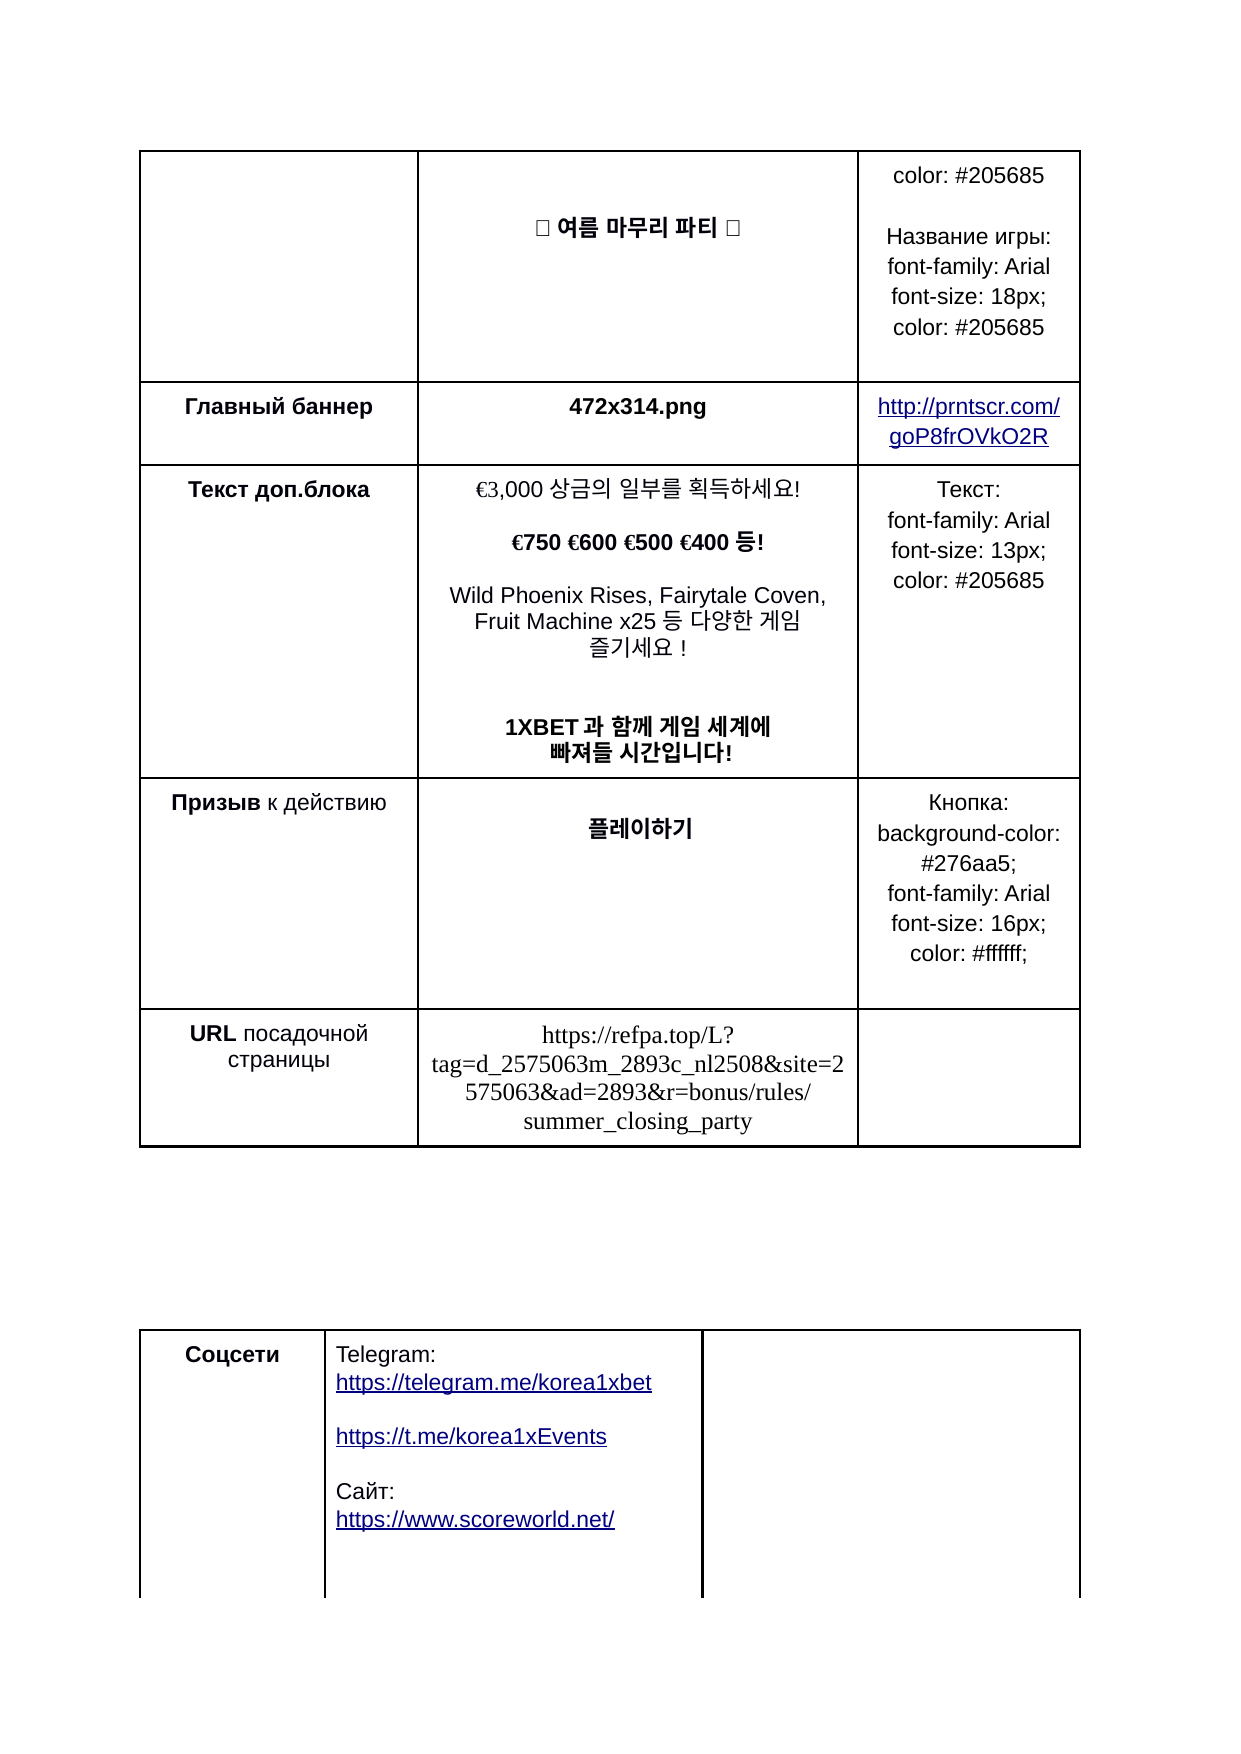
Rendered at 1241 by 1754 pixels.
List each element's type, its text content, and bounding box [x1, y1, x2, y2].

table_header Telegram: https://telegram.me/korea1xbet https://t.me/korea1xEvents Сайт: https://www.scoreworld.net/ [326, 1331, 701, 1598]
table_cell color: #205685 Название игры: font-family: Arial font-size: 18px; color: #205685 [859, 152, 1079, 381]
table_cell 🌟 여름 마무리 파티 🌟 [419, 152, 857, 381]
table_cell Призыв к действию [141, 779, 417, 1007]
table_header [704, 1331, 1079, 1598]
table_header Соцсети [141, 1331, 324, 1598]
table_cell 472х314.png [419, 383, 857, 464]
table_cell [141, 152, 417, 381]
table_cell Текст: font-family: Arial font-size: 13px; color: #205685 [859, 466, 1079, 777]
table_cell Главный баннер [141, 383, 417, 464]
table_cell URL посадочной страницы [141, 1010, 417, 1145]
table_cell €3,000 상금의 일부를 획득하세요! €750 €600 €500 €400 등! Wild Phoenix Rises, Fairytale Coven, Fruit Machine x25 등 다양한 게임 즐기세요 ! 1XBET과 함께 게임 세계에 빠져들 시간입니다! [419, 466, 857, 777]
table_cell 플레이하기 [419, 779, 857, 1007]
table_cell Кнопка: background-color: #276aa5; font-family: Arial font-size: 16px; color: #ffffff; [859, 779, 1079, 1007]
table_cell http://prntscr.com/goP8frOVkO2R [859, 383, 1079, 464]
table_cell https://refpa.top/L?tag=d_2575063m_2893c_nl2508&site=2575063&ad=2893&r=bonus/rules/summer_closing_party [419, 1010, 857, 1145]
table_cell Текст доп.блока [141, 466, 417, 777]
table_cell [859, 1010, 1079, 1145]
